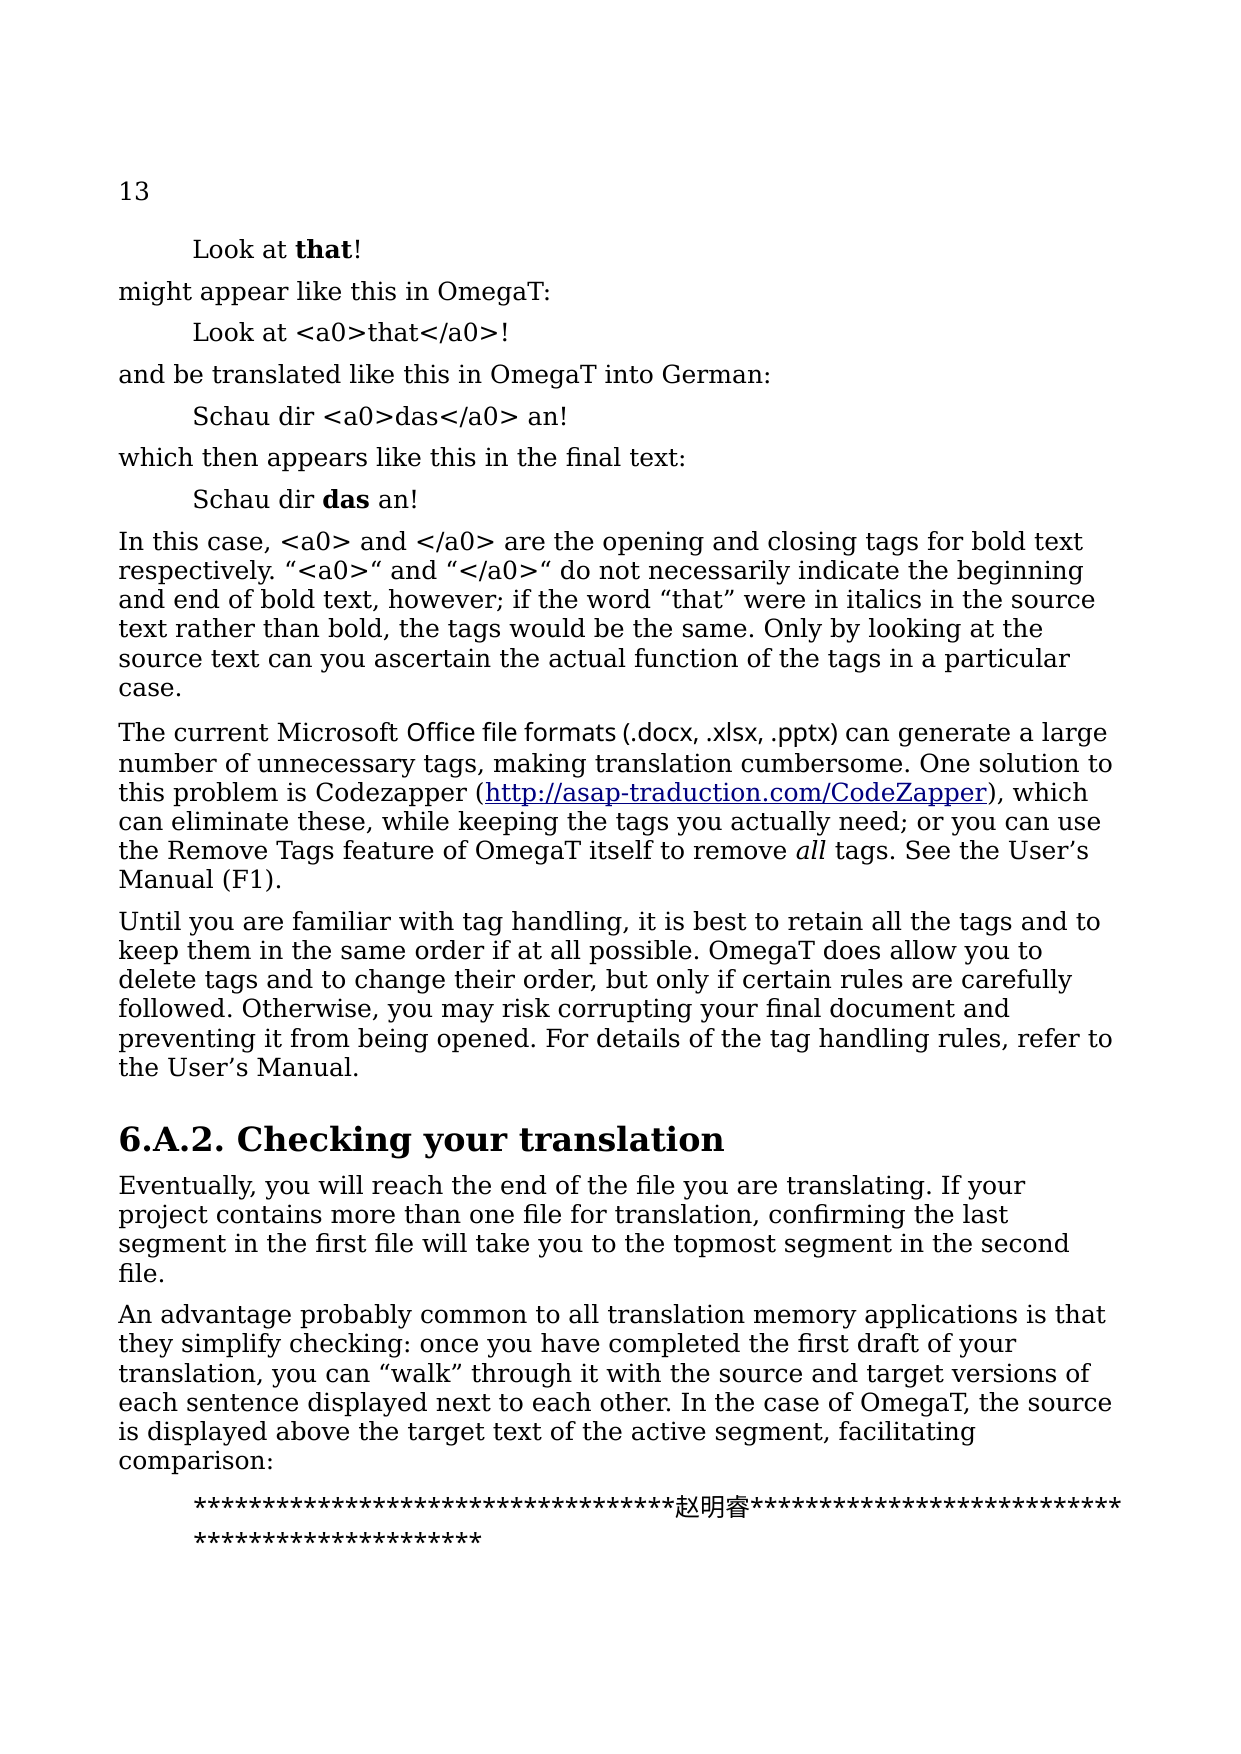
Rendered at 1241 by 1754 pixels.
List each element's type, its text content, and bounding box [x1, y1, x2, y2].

text which then appears like this in the final text: [118, 444, 1122, 473]
text and be translated like this in OmegaT into German: [118, 360, 1122, 389]
text Eventually, you will reach the end of the file you are translating. If your project contains more than one file for translation, confirming the last segment in the first file will take you to the topmost segment in the second file. [118, 1171, 1122, 1288]
text Schau dir das an! [118, 485, 1122, 515]
text might appear like this in OmegaT: [118, 277, 1122, 306]
text Look at that! [118, 235, 1122, 264]
text Schau dir <a0>das</a0> an! [118, 402, 1122, 431]
text In this case, <a0> and </a0> are the opening and closing tags for bold text respectively. “<a0>“ and “</a0>“ do not necessarily indicate the beginning and end of bold text, however; if the word “that” were in italics in the source text rather than bold, the tags would be the same. Only by looking at the source text can you ascertain the actual function of the tags in a particular case. [118, 527, 1122, 702]
text The current Microsoft Office file formats (.docx, .xlsx, .pptx) can generate a large number of unnecessary tags, making translation cumbersome. One solution to this problem is Codezapper (http://asap-traduction.com/CodeZapper), which can eliminate these, while keeping the tags you actually need; or you can use the Remove Tags feature of OmegaT itself to remove all tags. See the User’s Manual (F1). [118, 715, 1122, 894]
text An advantage probably common to all translation memory applications is that they simplify checking: once you have completed the first draft of your translation, you can “walk” through it with the source and target versions of each sentence displayed next to each other. In the case of OmegaT, the source is displayed above the target text of the active segment, facilitating comparison: [118, 1300, 1122, 1475]
text Until you are familiar with tag handling, it is best to retain all the tags and to keep them in the same order if at all possible. OmegaT does allow you to delete tags and to change their order, but only if certain rules are carefully followed. Otherwise, you may risk corrupting your final document and preventing it from being opened. For details of the tag handling rules, refer to the User’s Manual. [118, 907, 1122, 1082]
list 6.A.2. Checking your translation [118, 1119, 1122, 1159]
text ***********************************赵明睿************************************************ [193, 1488, 1122, 1558]
text Look at <a0>that</a0>! [118, 319, 1122, 348]
